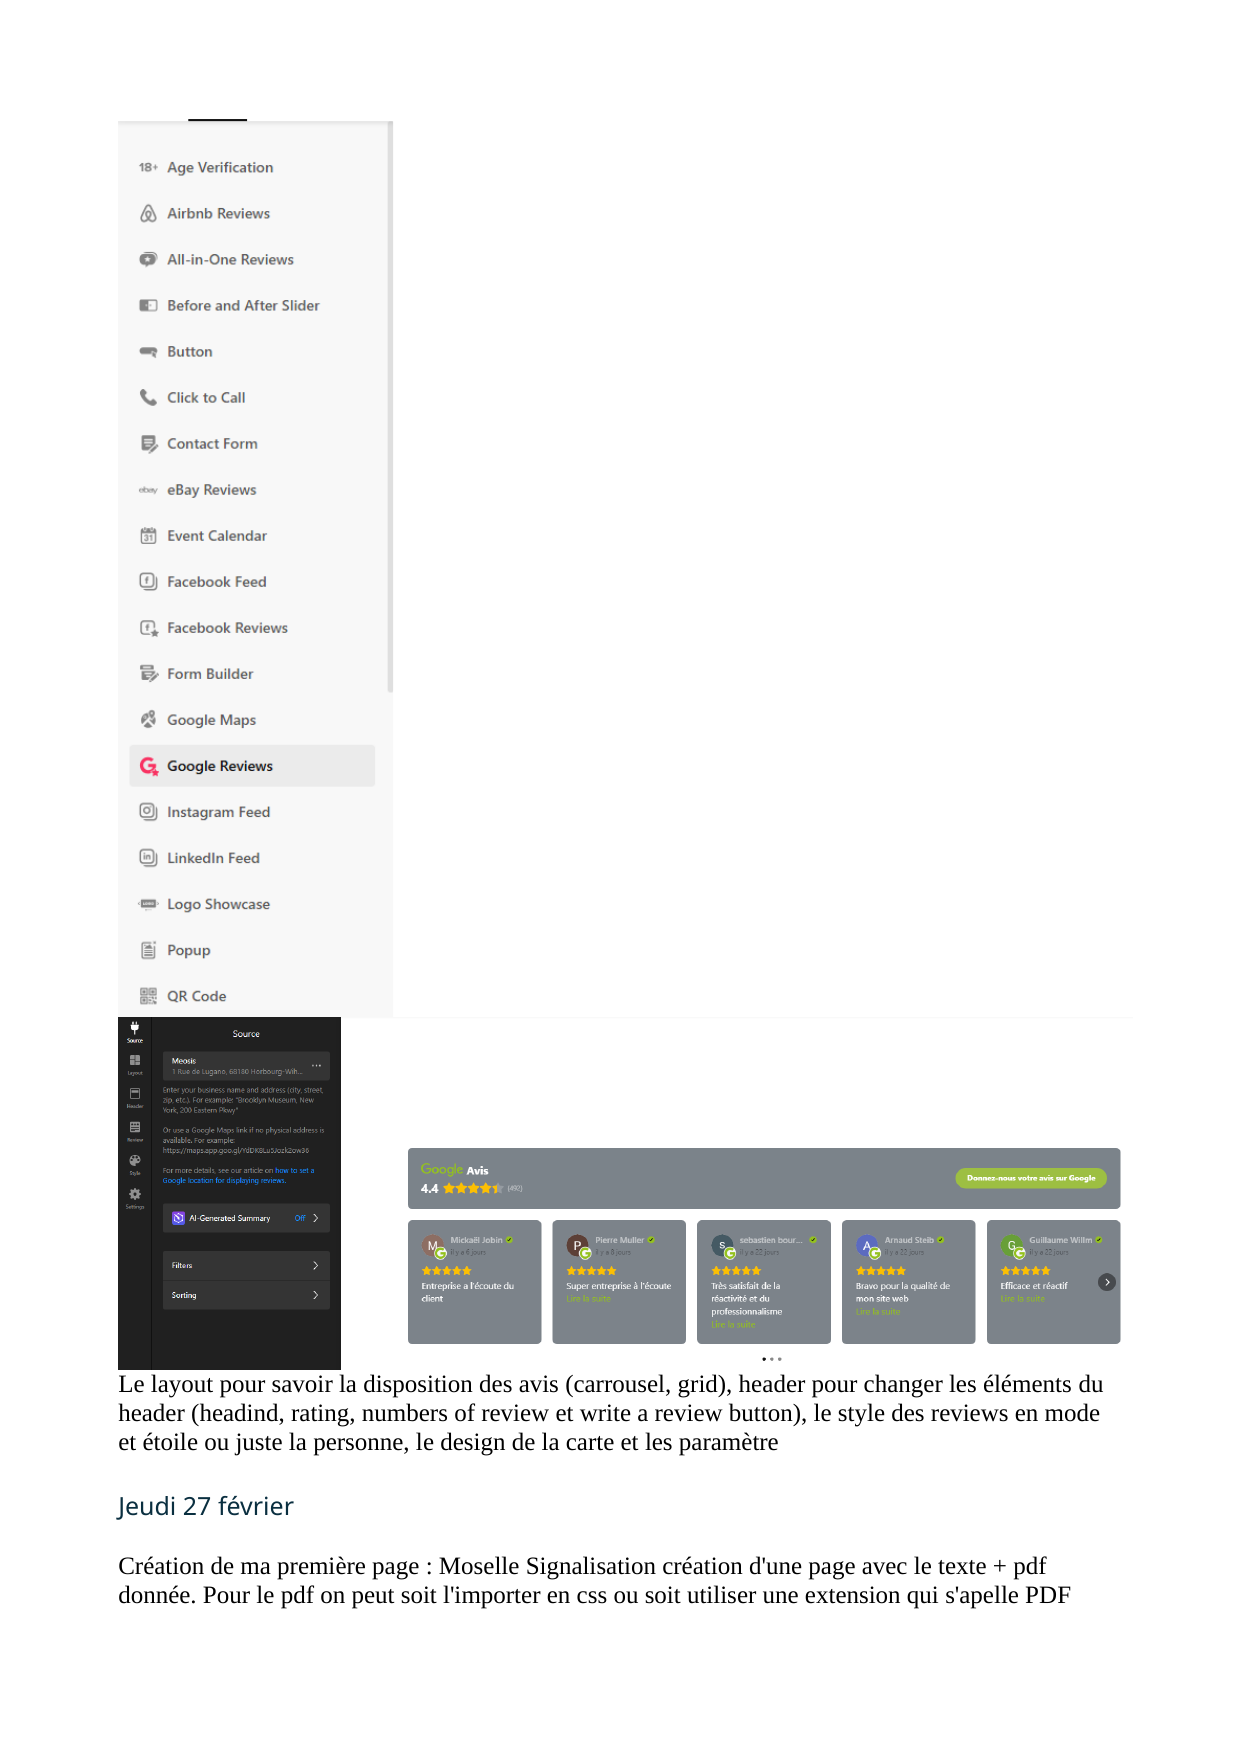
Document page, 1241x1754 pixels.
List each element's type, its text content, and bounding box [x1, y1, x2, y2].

text Création de ma première page : Moselle Signalisation création d'une page avec le texte + pdf donnée. Pour le pdf on peut soit l'importer en css ou soit utiliser une extension qui s'apelle PDF [118, 1551, 1122, 1609]
text Le layout pour savoir la disposition des avis (carrousel, grid), header pour changer les éléments du header (headind, rating, numbers of review et write a review button), le style des reviews en mode et étoile ou juste la personne, le design de la carte et les paramètre [118, 1370, 1122, 1455]
subtitle Jeudi 27 février [118, 1488, 1122, 1522]
